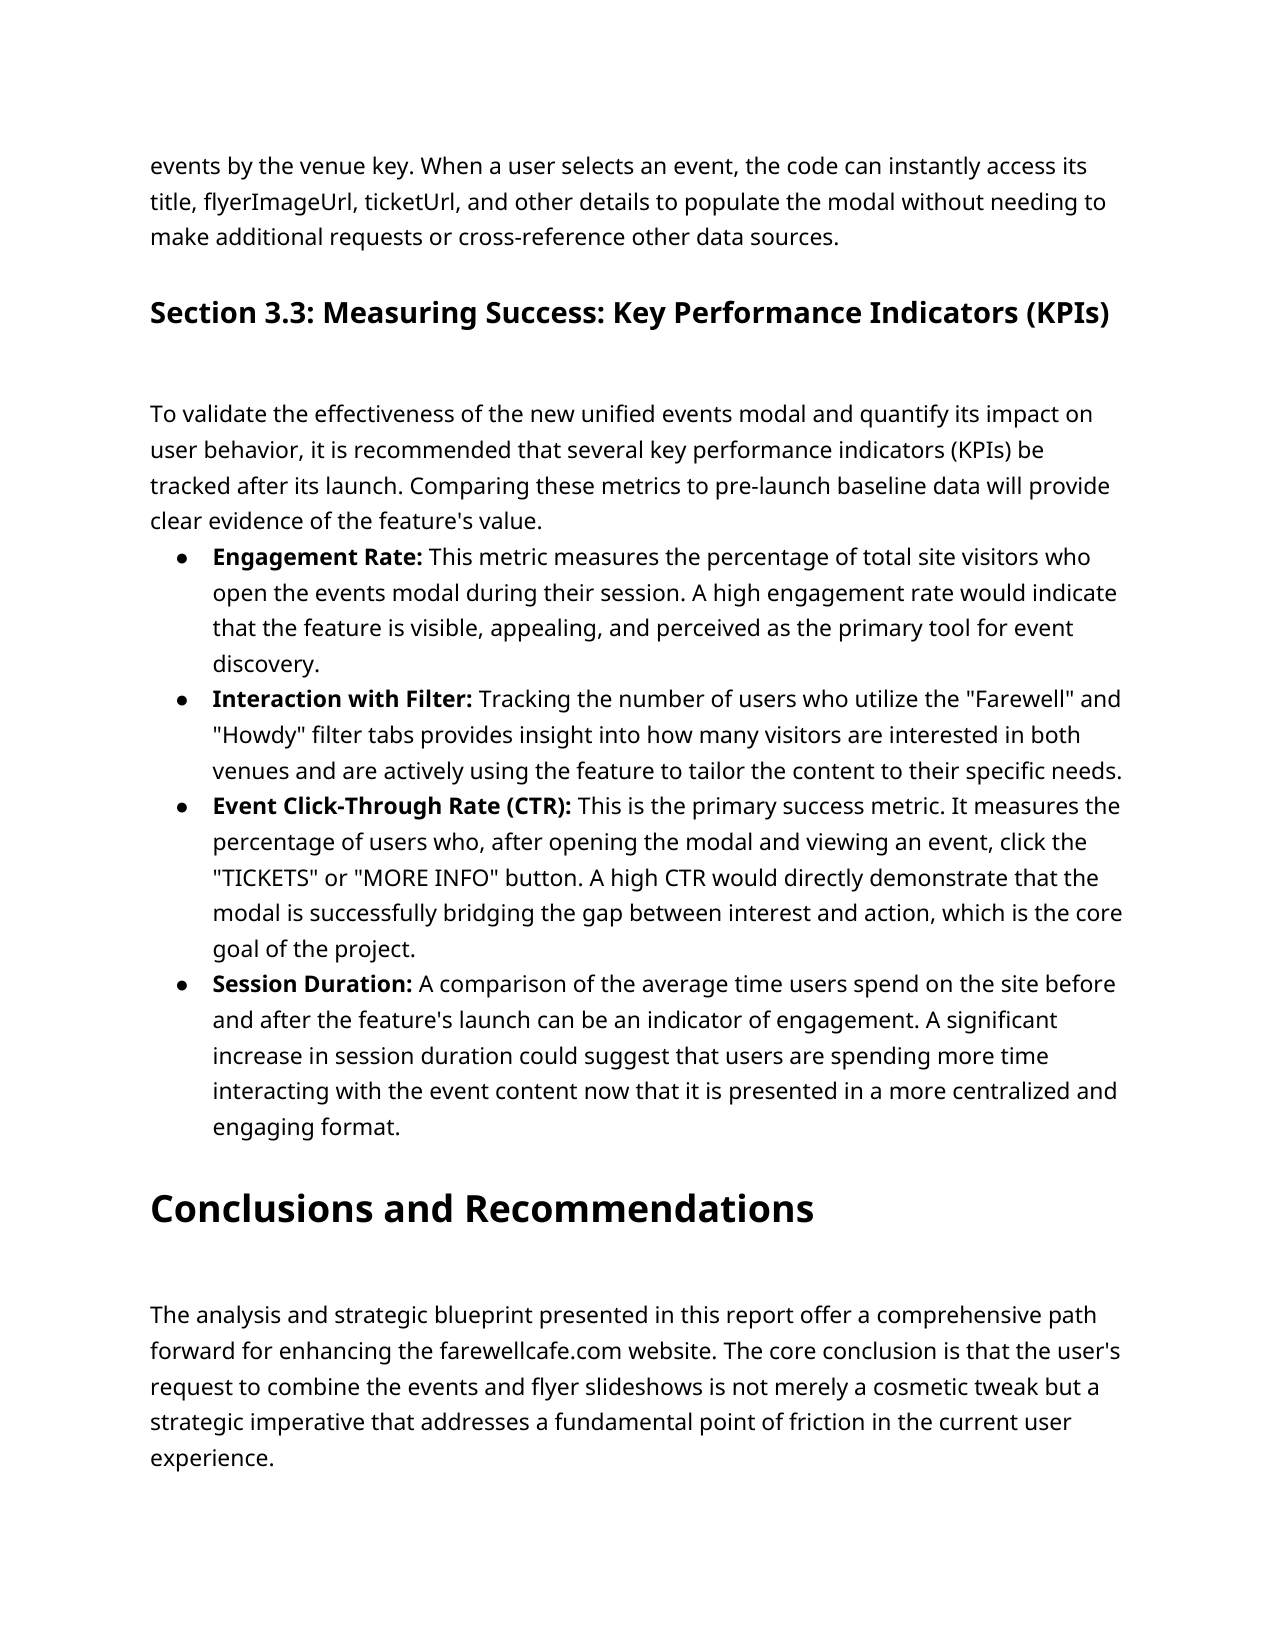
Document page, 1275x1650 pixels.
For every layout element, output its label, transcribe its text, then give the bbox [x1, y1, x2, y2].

subtitle Conclusions and Recommendations [150, 1182, 1125, 1233]
list Engagement Rate: This metric measures the percentage of total site visitors who open the events modal during their session. A high engagement rate would indicate that the feature is visible, appealing, and perceived as the primary tool for event discovery. [175, 541, 1125, 679]
list Event Click-Through Rate (CTR): This is the primary success metric. It measures the percentage of users who, after opening the modal and viewing an event, click the "TICKETS" or "MORE INFO" button. A high CTR would directly demonstrate that the modal is successfully bridging the gap between interest and action, which is the core goal of the project. [175, 790, 1125, 964]
text The analysis and strategic blueprint presented in this report offer a comprehensive path forward for enhancing the farewellcafe.com website. The core conclusion is that the user's request to combine the events and flyer slideshows is not merely a cosmetic tweak but a strategic imperative that addresses a fundamental point of friction in the current user experience. [150, 1299, 1125, 1473]
text events by the venue key. When a user selects an event, the code can instantly access its title, flyerImageUrl, ticketUrl, and other details to populate the modal without needing to make additional requests or cross-reference other data sources. [150, 150, 1125, 252]
list Interaction with Filter: Tracking the number of users who utilize the "Farewell" and "Howdy" filter tabs provides insight into how many visitors are interested in both venues and are actively using the feature to tailor the content to their specific needs. [175, 683, 1125, 786]
list Session Duration: A comparison of the average time users spend on the site before and after the feature's launch can be an indicator of engagement. A significant increase in session duration could suggest that users are spending more time interacting with the event content now that it is presented in a more centralized and engaging format. [175, 968, 1125, 1142]
subtitle Section 3.3: Measuring Success: Key Performance Indicators (KPIs) [150, 292, 1125, 332]
text To validate the effectiveness of the new unified events modal and quantify its impact on user behavior, it is recommended that several key performance indicators (KPIs) be tracked after its launch. Comparing these metrics to pre-launch baseline data will provide clear evidence of the feature's value. [150, 398, 1125, 536]
